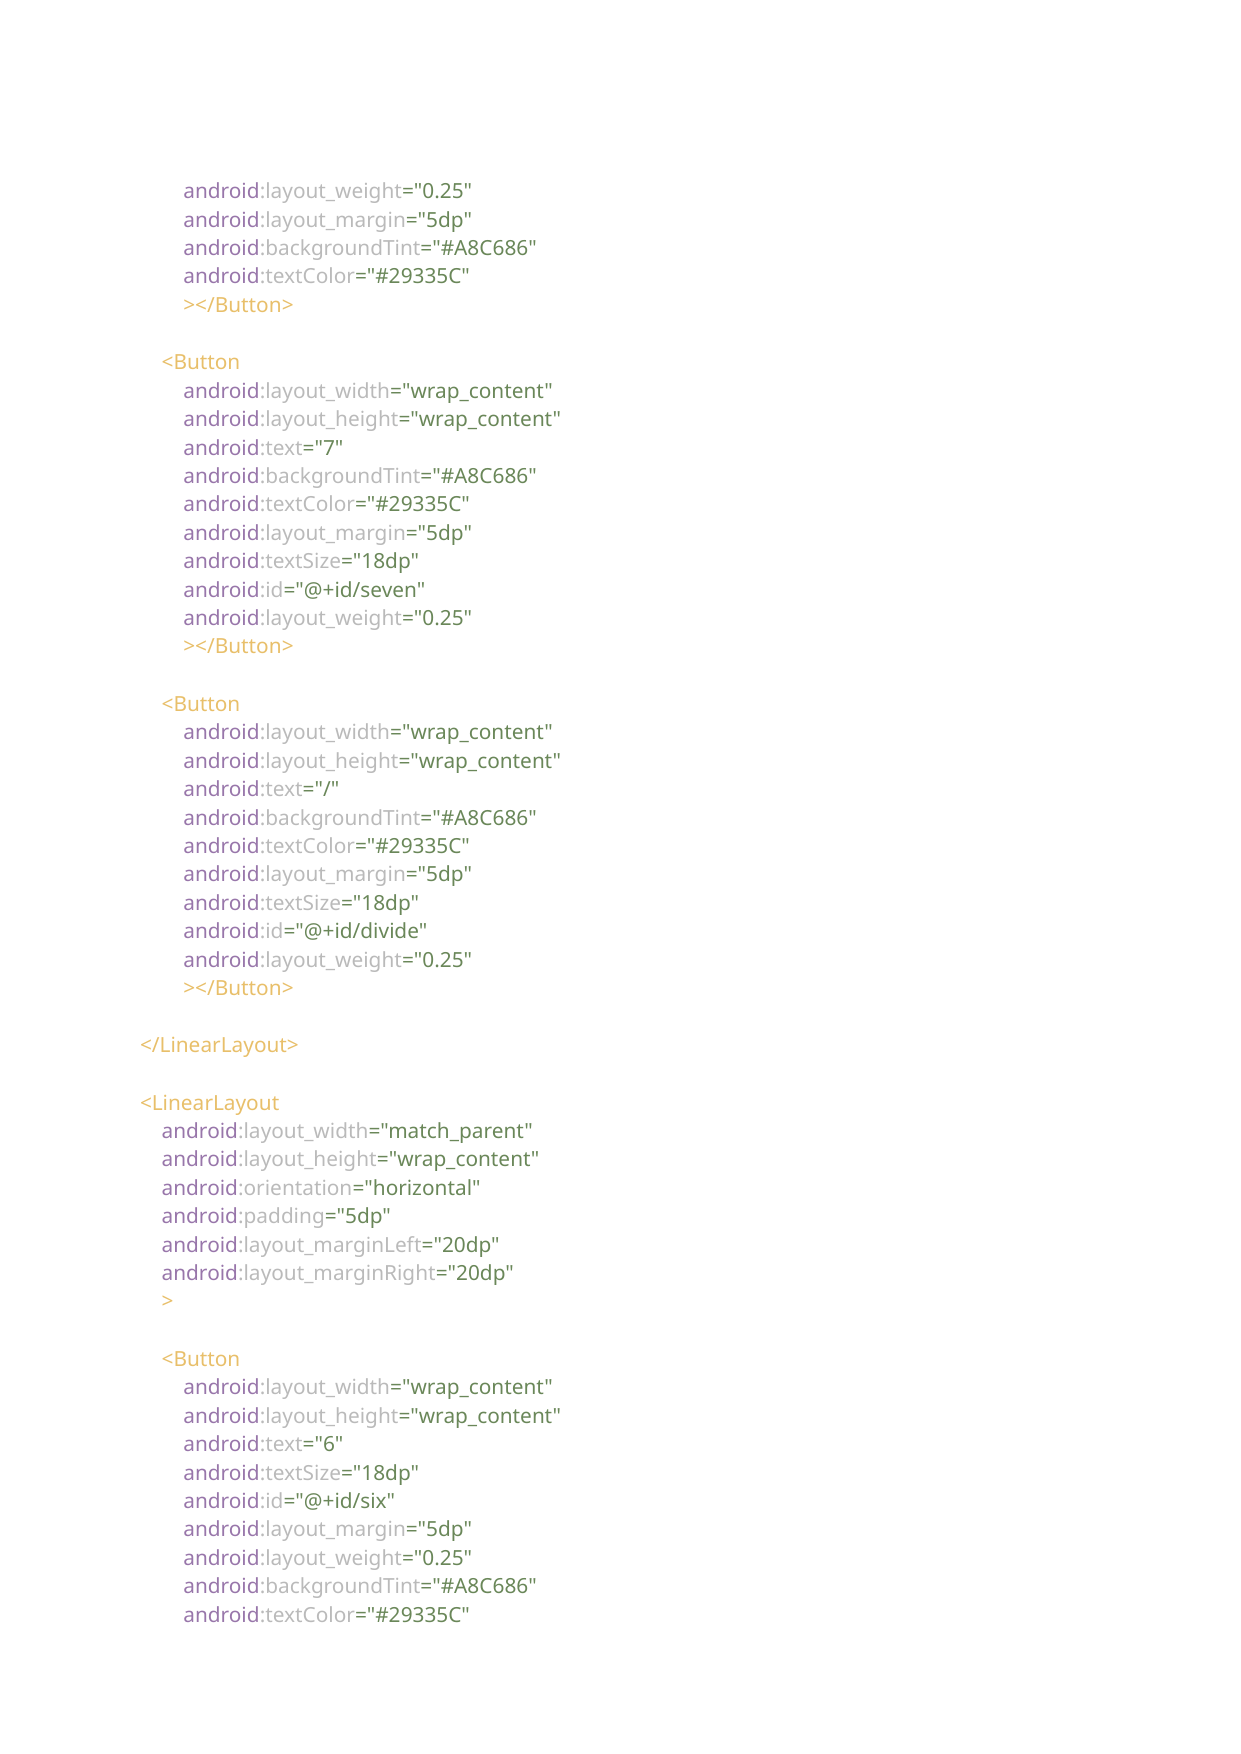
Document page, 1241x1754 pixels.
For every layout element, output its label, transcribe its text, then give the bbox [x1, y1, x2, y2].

text android:layout_weight="0.25" android:layout_margin="5dp" android:backgroundTint="#A8C686" android:textColor="#29335C" ></Button> <Button android:layout_width="wrap_content" android:layout_height="wrap_content" android:text="7" android:backgroundTint="#A8C686" android:textColor="#29335C" android:layout_margin="5dp" android:textSize="18dp" android:id="@+id/seven" android:layout_weight="0.25" ></Button> <Button android:layout_width="wrap_content" android:layout_height="wrap_content" android:text="/" android:backgroundTint="#A8C686" android:textColor="#29335C" android:layout_margin="5dp" android:textSize="18dp" android:id="@+id/divide" android:layout_weight="0.25" ></Button> </LinearLayout> <LinearLayout android:layout_width="match_parent" android:layout_height="wrap_content" android:orientation="horizontal" android:padding="5dp" android:layout_marginLeft="20dp" android:layout_marginRight="20dp" > <Button android:layout_width="wrap_content" android:layout_height="wrap_content" android:text="6" android:textSize="18dp" android:id="@+id/six" android:layout_margin="5dp" android:layout_weight="0.25" android:backgroundTint="#A8C686" android:textColor="#29335C" [118, 176, 1122, 1628]
